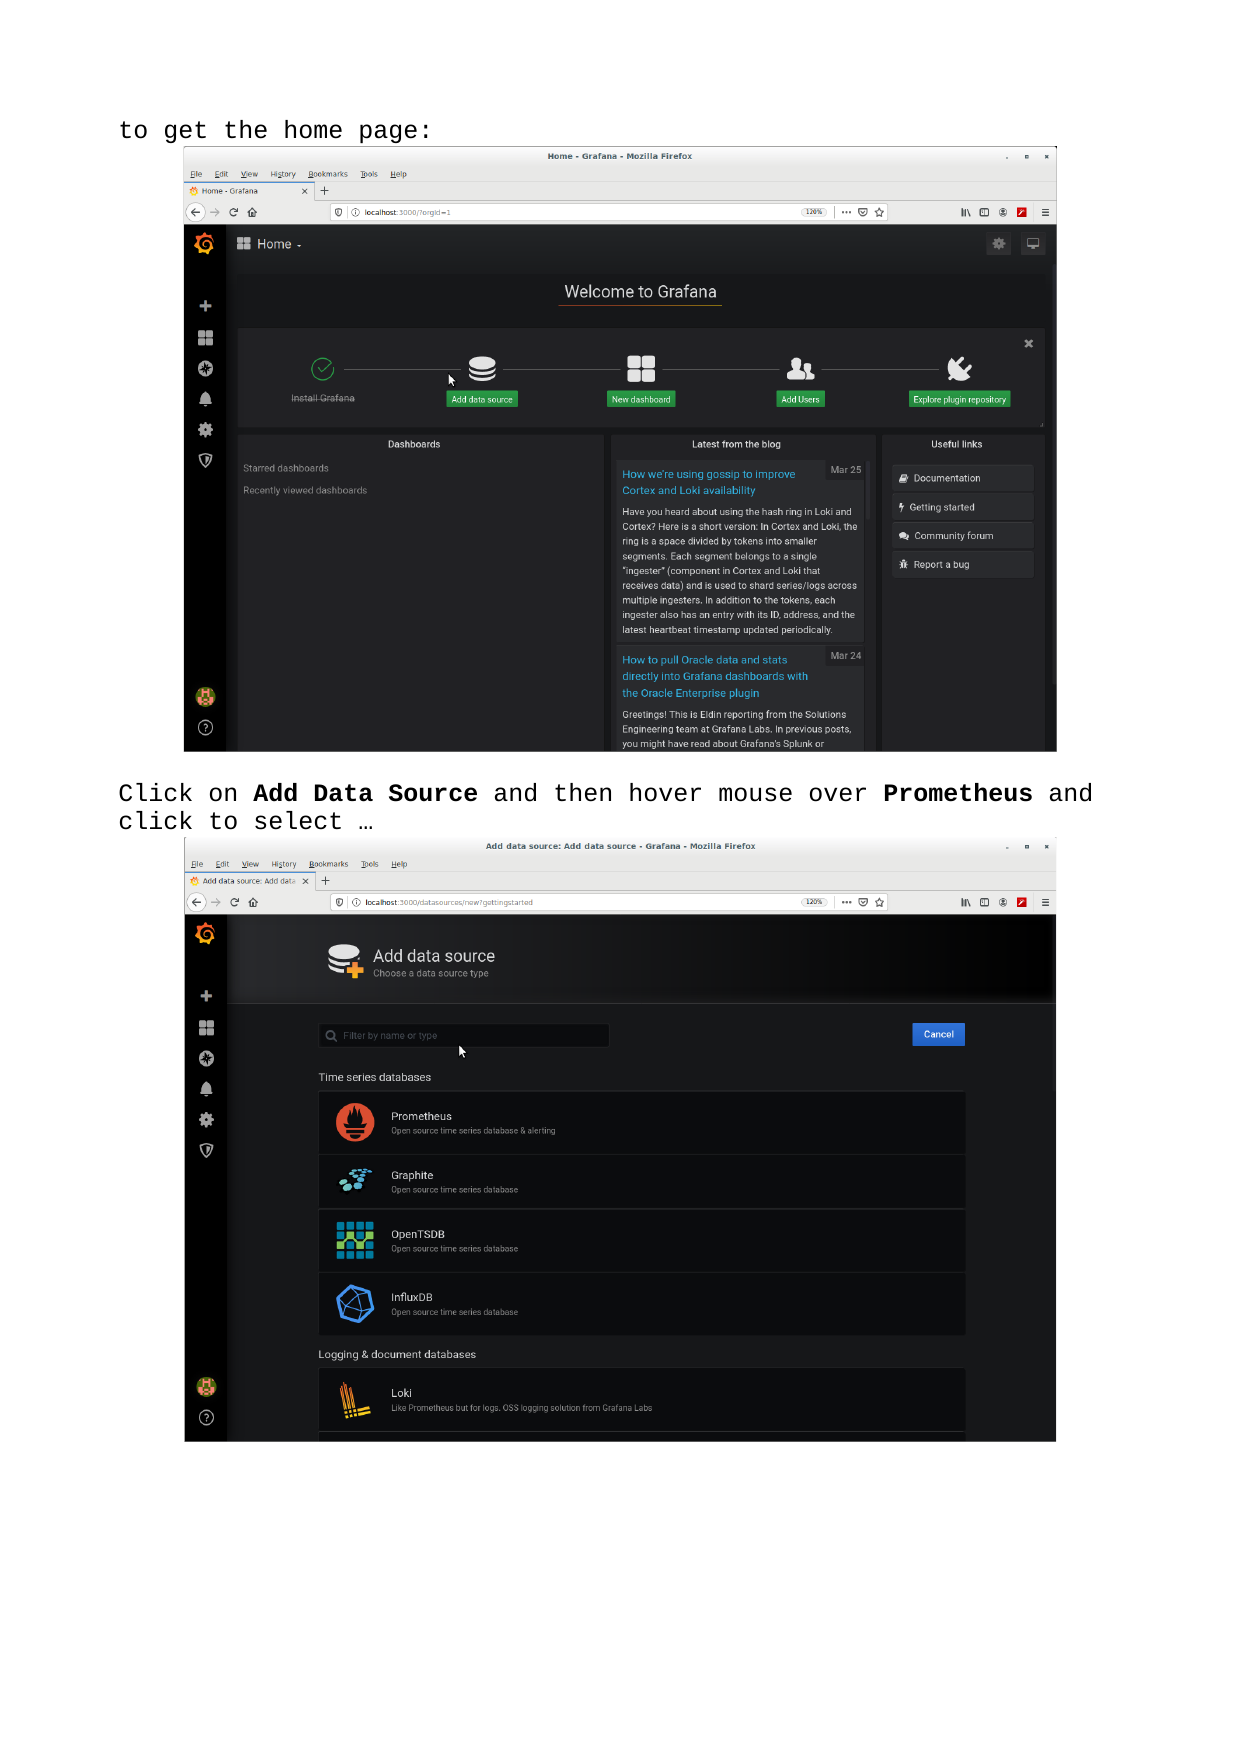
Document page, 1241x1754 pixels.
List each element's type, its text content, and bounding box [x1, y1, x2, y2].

text to get the home page: [118, 118, 1122, 146]
text Click on Add Data Source and then hover mouse over Prometheus and click to select … [118, 780, 1122, 837]
picture [184, 837, 1057, 1442]
picture [183, 146, 1057, 752]
